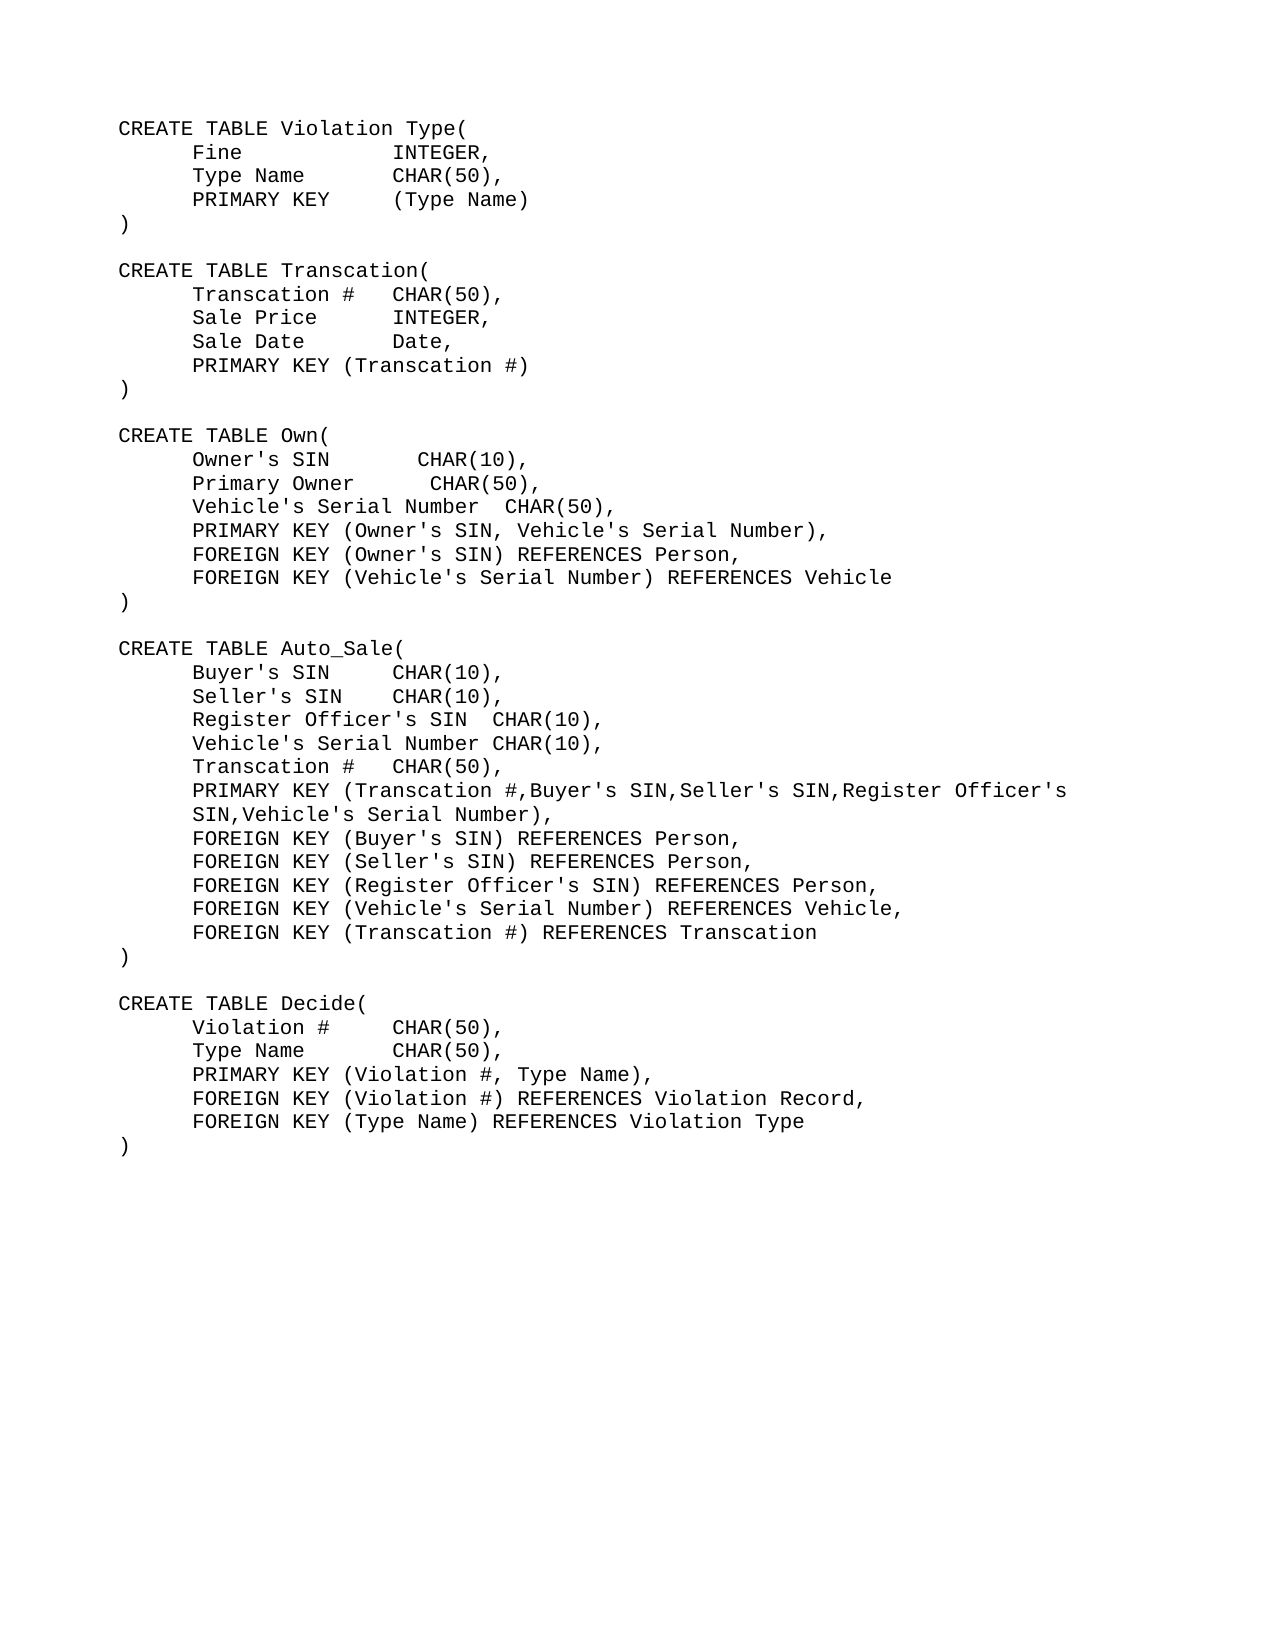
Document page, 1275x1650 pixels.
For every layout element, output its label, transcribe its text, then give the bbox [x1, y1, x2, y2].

text FOREIGN KEY (Vehicle's Serial Number) REFERENCES Vehicle [118, 567, 1157, 591]
text FOREIGN KEY (Vehicle's Serial Number) REFERENCES Vehicle, [118, 898, 1157, 922]
text CREATE TABLE Violation Type( [118, 118, 1157, 142]
text Transcation # CHAR(50), [118, 757, 1157, 780]
text ) [118, 378, 1157, 402]
text FOREIGN KEY (Buyer's SIN) REFERENCES Person, [118, 827, 1157, 851]
text PRIMARY KEY (Type Name) [118, 189, 1157, 213]
text CREATE TABLE Decide( [118, 993, 1157, 1017]
text Sale Price INTEGER, [118, 307, 1157, 331]
text Transcation # CHAR(50), [118, 284, 1157, 307]
text Type Name CHAR(50), [118, 1040, 1157, 1064]
text FOREIGN KEY (Owner's SIN) REFERENCES Person, [118, 544, 1157, 567]
text FOREIGN KEY (Transcation #) REFERENCES Transcation [118, 922, 1157, 946]
text FOREIGN KEY (Register Officer's SIN) REFERENCES Person, [118, 875, 1157, 898]
text PRIMARY KEY (Owner's SIN, Vehicle's Serial Number), [118, 520, 1157, 544]
text CREATE TABLE Auto_Sale( [118, 638, 1157, 662]
text CREATE TABLE Transcation( [118, 260, 1157, 284]
text Violation # CHAR(50), [118, 1017, 1157, 1040]
text Fine INTEGER, [118, 142, 1157, 165]
text ) [118, 213, 1157, 236]
text CREATE TABLE Own( [118, 426, 1157, 449]
text ) [118, 946, 1157, 969]
text FOREIGN KEY (Violation #) REFERENCES Violation Record, [118, 1088, 1157, 1111]
text PRIMARY KEY (Transcation #,Buyer's SIN,Seller's SIN,Register Officer's SIN,Vehicle's Serial Number), [118, 780, 1157, 827]
text PRIMARY KEY (Transcation #) [118, 354, 1157, 378]
text Seller's SIN CHAR(10), [118, 686, 1157, 709]
text Vehicle's Serial Number CHAR(10), [118, 733, 1157, 757]
text Sale Date Date, [118, 331, 1157, 354]
text Buyer's SIN CHAR(10), [118, 662, 1157, 686]
text Owner's SIN CHAR(10), [118, 449, 1157, 473]
text Vehicle's Serial Number CHAR(50), [118, 496, 1157, 520]
text ) [118, 1135, 1157, 1158]
text PRIMARY KEY (Violation #, Type Name), [118, 1064, 1157, 1088]
text ) [118, 591, 1157, 615]
text FOREIGN KEY (Type Name) REFERENCES Violation Type [118, 1111, 1157, 1135]
text Type Name CHAR(50), [118, 165, 1157, 189]
text Register Officer's SIN CHAR(10), [118, 709, 1157, 733]
text FOREIGN KEY (Seller's SIN) REFERENCES Person, [118, 851, 1157, 875]
text Primary Owner CHAR(50), [118, 473, 1157, 496]
